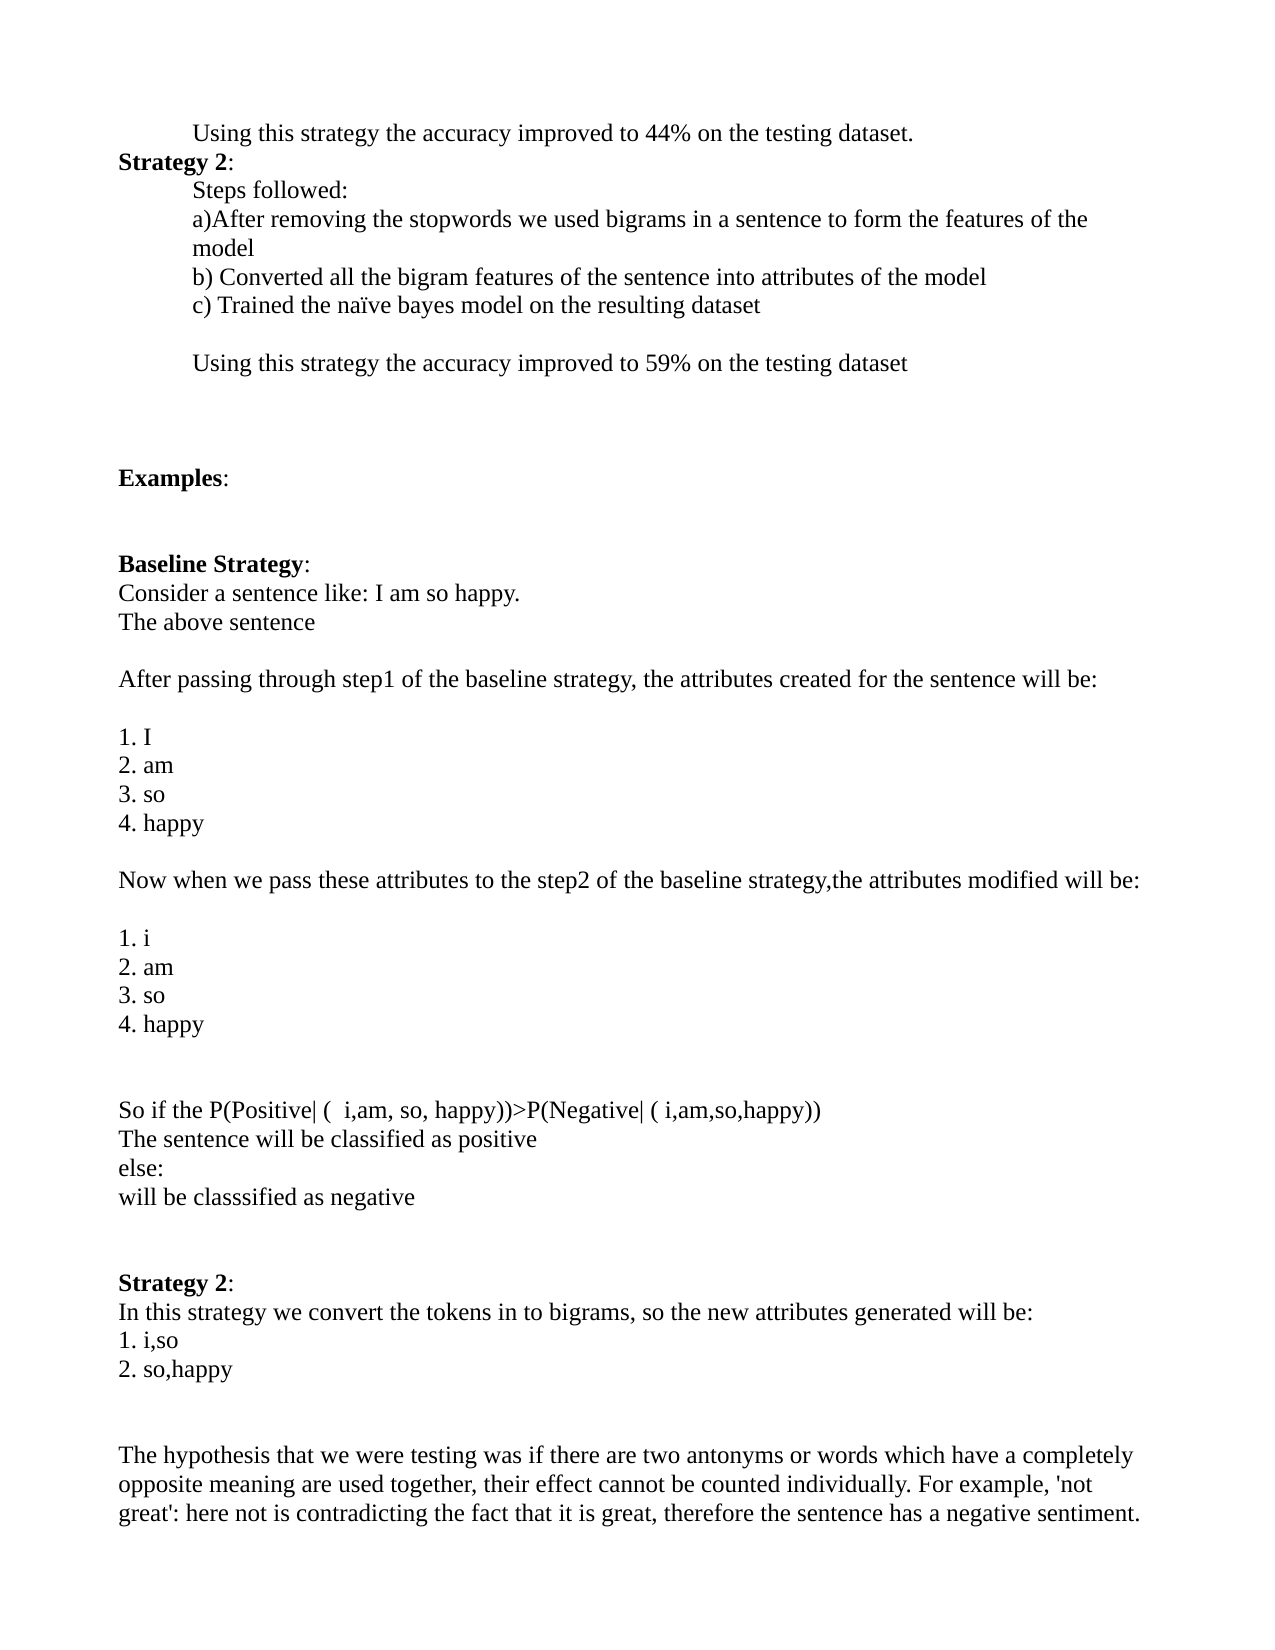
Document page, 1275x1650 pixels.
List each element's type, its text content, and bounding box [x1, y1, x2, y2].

text 4. happy [118, 808, 1157, 837]
text 3. so [118, 981, 1157, 1009]
text Baseline Strategy: [118, 549, 1157, 578]
text a)After removing the stopwords we used bigrams in a sentence to form the features of the model [118, 204, 1157, 262]
text 1. i,so [118, 1326, 1157, 1354]
text Examples: [118, 463, 1157, 492]
text else: [118, 1153, 1157, 1182]
text So if the P(Positive| ( i,am, so, happy))>P(Negative| ( i,am,so,happy)) [118, 1096, 1157, 1124]
text Consider a sentence like: I am so happy. [118, 578, 1157, 607]
text 2. am [118, 952, 1157, 981]
text The sentence will be classified as positive [118, 1124, 1157, 1153]
text 4. happy [118, 1009, 1157, 1038]
text 3. so [118, 779, 1157, 808]
text After passing through step1 of the baseline strategy, the attributes created for the sentence will be: [118, 664, 1157, 693]
text Strategy 2: [118, 147, 1157, 176]
text c) Trained the naïve bayes model on the resulting dataset [118, 291, 1157, 319]
text 1. i [118, 923, 1157, 952]
text Using this strategy the accuracy improved to 44% on the testing dataset. [118, 118, 1157, 147]
text will be classsified as negative [118, 1182, 1157, 1211]
text Using this strategy the accuracy improved to 59% on the testing dataset [118, 348, 1157, 377]
text The above sentence [118, 607, 1157, 636]
text 2. so,happy [118, 1354, 1157, 1383]
text Now when we pass these attributes to the step2 of the baseline strategy,the attributes modified will be: [118, 866, 1157, 894]
text 1. I [118, 722, 1157, 751]
text Strategy 2: [118, 1268, 1157, 1297]
text Steps followed: [118, 176, 1157, 204]
text b) Converted all the bigram features of the sentence into attributes of the model [118, 262, 1157, 291]
text In this strategy we convert the tokens in to bigrams, so the new attributes generated will be: [118, 1297, 1157, 1326]
text 2. am [118, 751, 1157, 779]
text The hypothesis that we were testing was if there are two antonyms or words which have a completely opposite meaning are used together, their effect cannot be counted individually. For example, 'not great': here not is contradicting the fact that it is great, therefore the sentence has a negative sentiment. [118, 1441, 1157, 1527]
